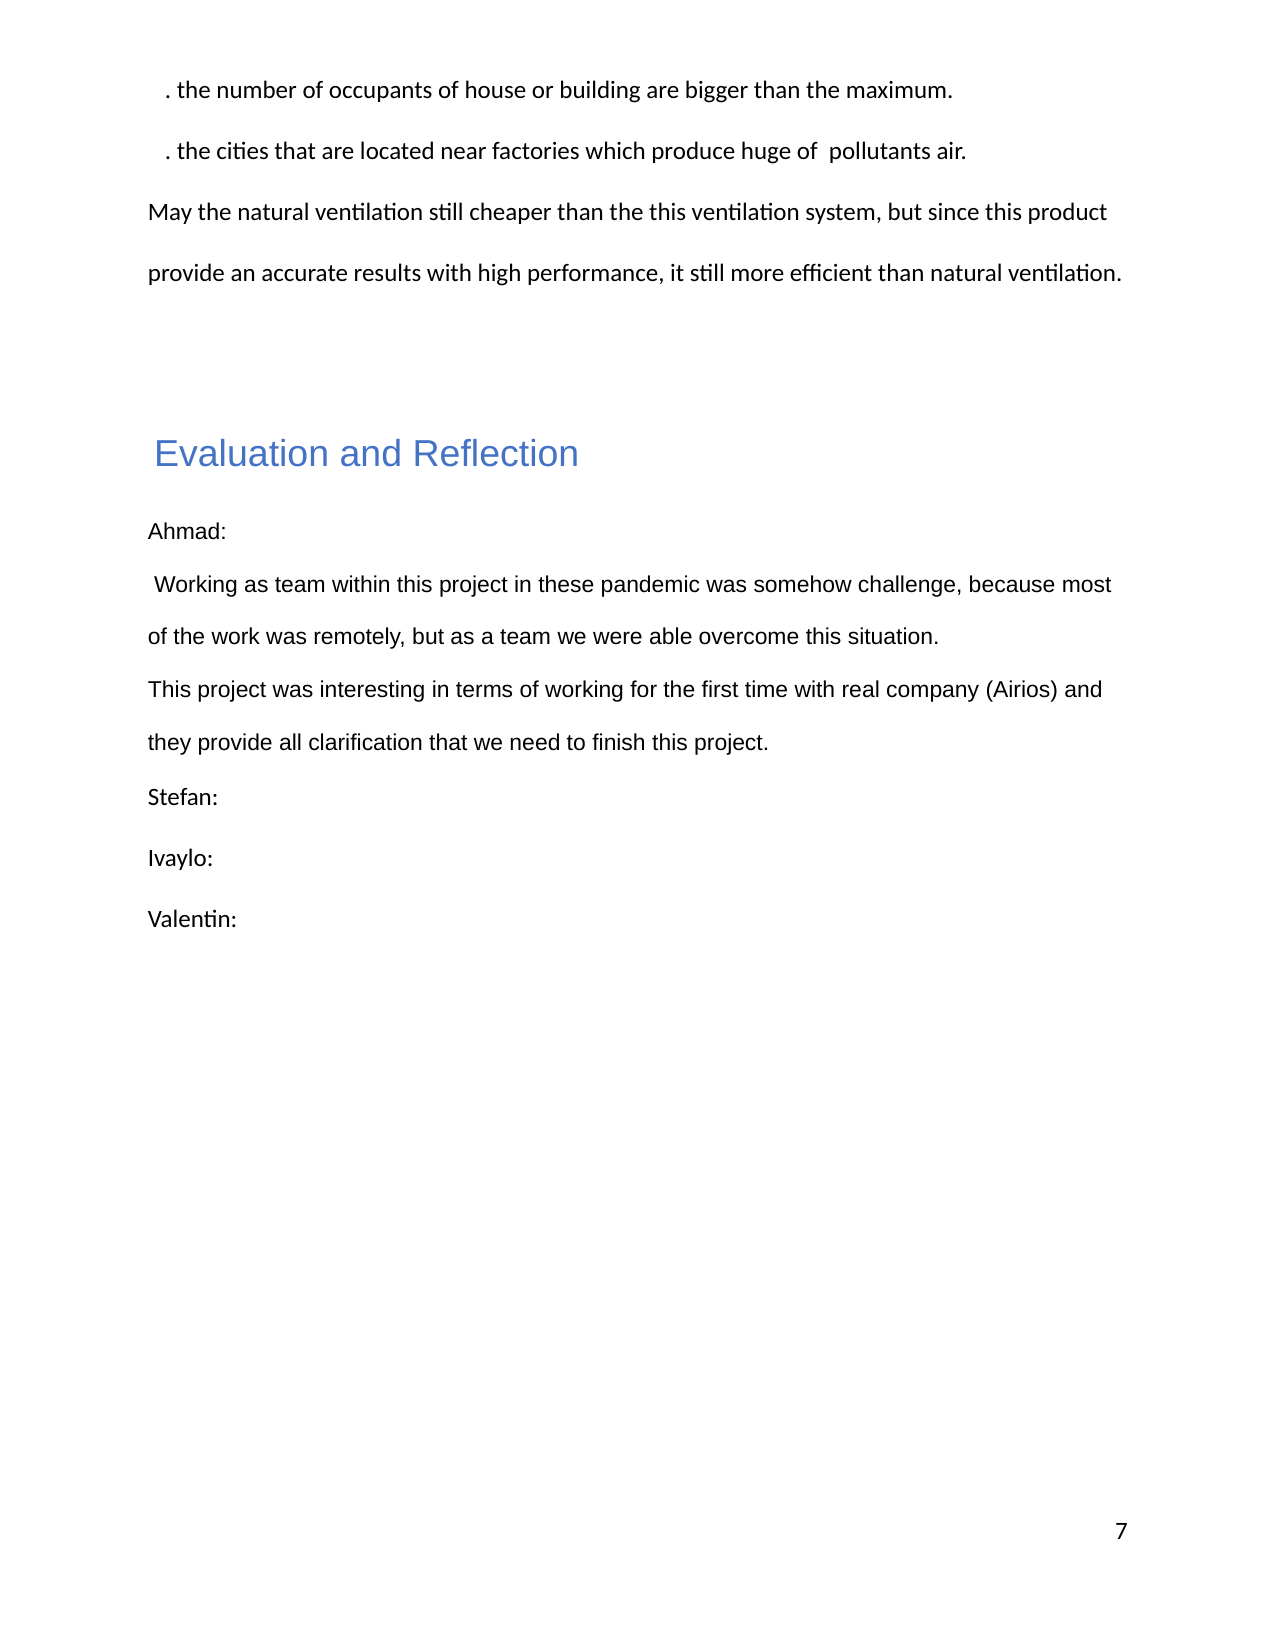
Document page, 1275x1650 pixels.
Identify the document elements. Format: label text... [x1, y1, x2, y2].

text Ivaylo: [148, 842, 1127, 873]
text . the number of occupants of house or building are bigger than the maximum. [148, 74, 1127, 104]
text This project was interesting in terms of working for the first time with real company (Airios) and they provide all clarification that we need to finish this project. [148, 676, 1127, 755]
text Working as team within this project in these pandemic was somehow challenge, because most of the work was remotely, but as a team we were able overcome this situation. [148, 571, 1127, 650]
text . the cities that are located near factories which produce huge of pollutants air. [148, 135, 1127, 165]
text Evaluation and Reflection [148, 432, 1127, 475]
text Ahmad: [148, 518, 1127, 544]
text Valentin: [148, 903, 1127, 934]
text May the natural ventilation still cheaper than the this ventilation system, but since this product provide an accurate results with high performance, it still more efficient than natural ventilation. [148, 196, 1127, 287]
text Stefan: [148, 781, 1127, 812]
